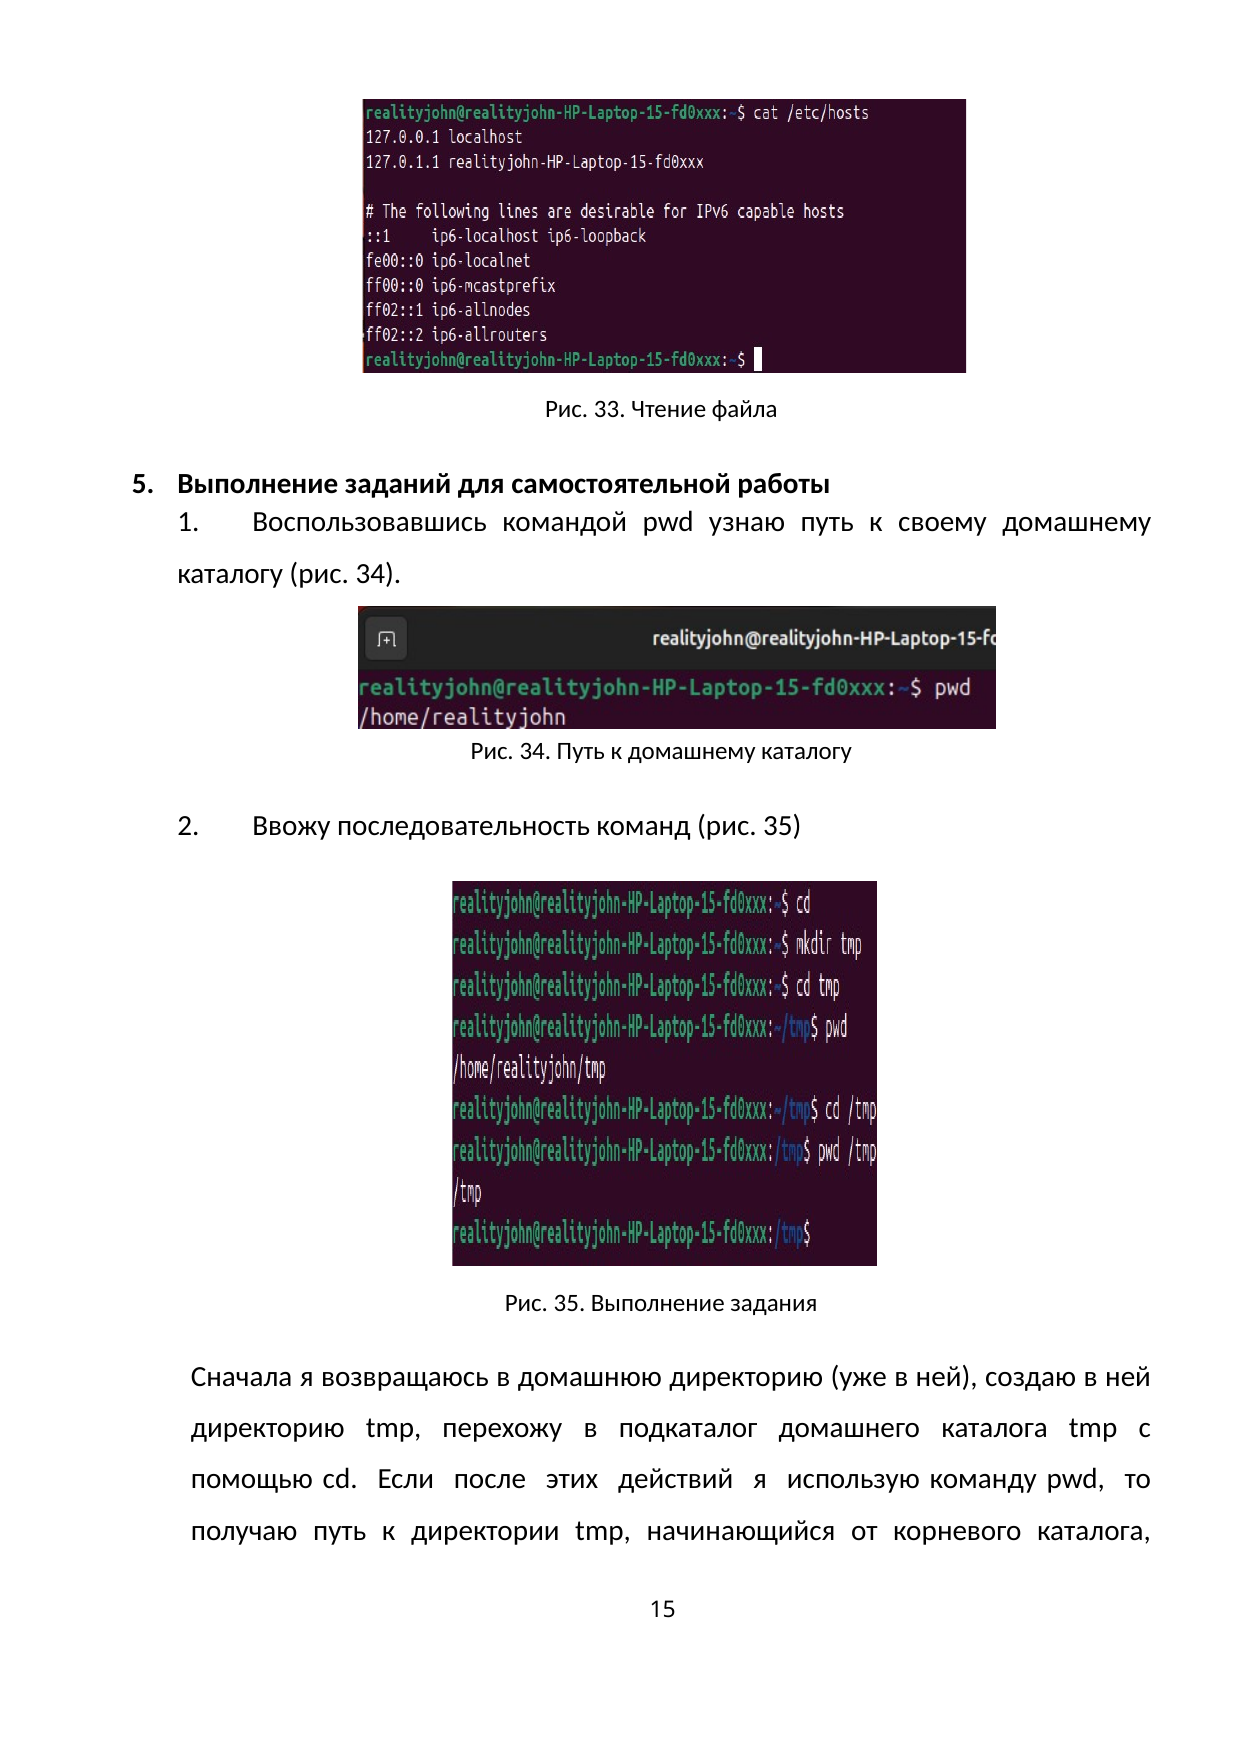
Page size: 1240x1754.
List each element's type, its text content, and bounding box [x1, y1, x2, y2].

text Рис. 35. Выполнение задания [177, 1287, 1151, 1317]
list Воспользовавшись командой pwd узнаю путь к своему домашнему каталогу (рис. 34). [177, 503, 1152, 590]
list Ввожу последовательность команд (рис. 35) [177, 807, 1152, 842]
text Рис. 33. Чтение файла [177, 393, 1151, 424]
text Сначала я возвращаюсь в домашнюю директорию (уже в ней), создаю в ней директорию tmp, перехожу в подкаталог домашнего каталога tmp с помощью cd. Если после этих действий я использую команду pwd, то получаю путь к директории tmp, начинающийся от корневого каталога, [191, 1358, 1152, 1547]
text Рис. 34. Путь к домашнему каталогу [177, 736, 1151, 766]
list Выполнение заданий для самостоятельной работы [132, 465, 1184, 500]
